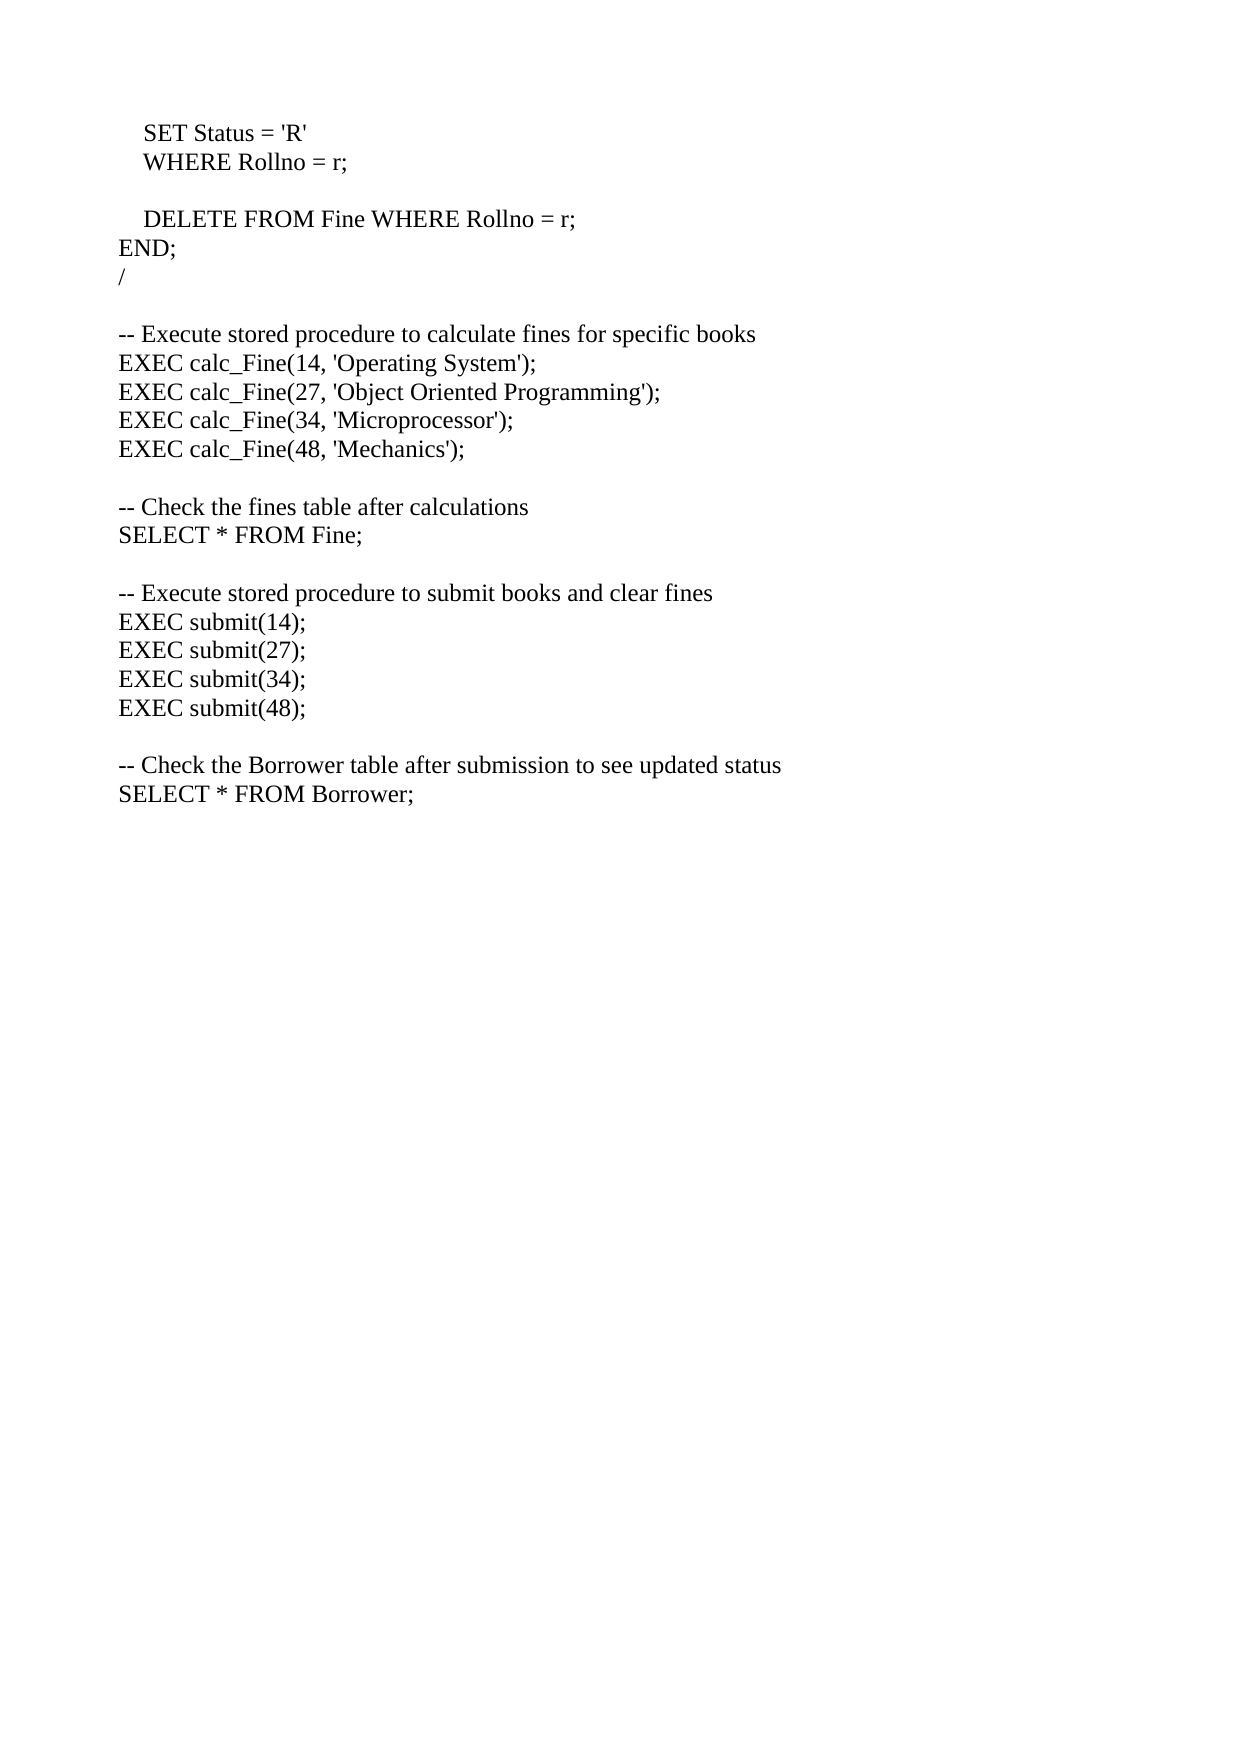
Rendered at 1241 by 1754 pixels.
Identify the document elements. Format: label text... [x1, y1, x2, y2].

text EXEC calc_Fine(14, 'Operating System'); [118, 348, 1122, 377]
text / [118, 262, 1122, 291]
text END; [118, 233, 1122, 262]
text DELETE FROM Fine WHERE Rollno = r; [118, 204, 1122, 233]
text WHERE Rollno = r; [118, 147, 1122, 176]
text -- Check the fines table after calculations [118, 492, 1122, 521]
text EXEC calc_Fine(34, 'Microprocessor'); [118, 406, 1122, 434]
text SELECT * FROM Borrower; [118, 779, 1122, 808]
text EXEC submit(14); [118, 607, 1122, 636]
text EXEC submit(27); [118, 636, 1122, 664]
text EXEC calc_Fine(27, 'Object Oriented Programming'); [118, 377, 1122, 406]
text SET Status = 'R' [118, 118, 1122, 147]
text -- Execute stored procedure to calculate fines for specific books [118, 319, 1122, 348]
text EXEC submit(34); [118, 664, 1122, 693]
text SELECT * FROM Fine; [118, 521, 1122, 549]
text -- Execute stored procedure to submit books and clear fines [118, 578, 1122, 607]
text EXEC submit(48); [118, 693, 1122, 722]
text EXEC calc_Fine(48, 'Mechanics'); [118, 434, 1122, 463]
text -- Check the Borrower table after submission to see updated status [118, 751, 1122, 779]
